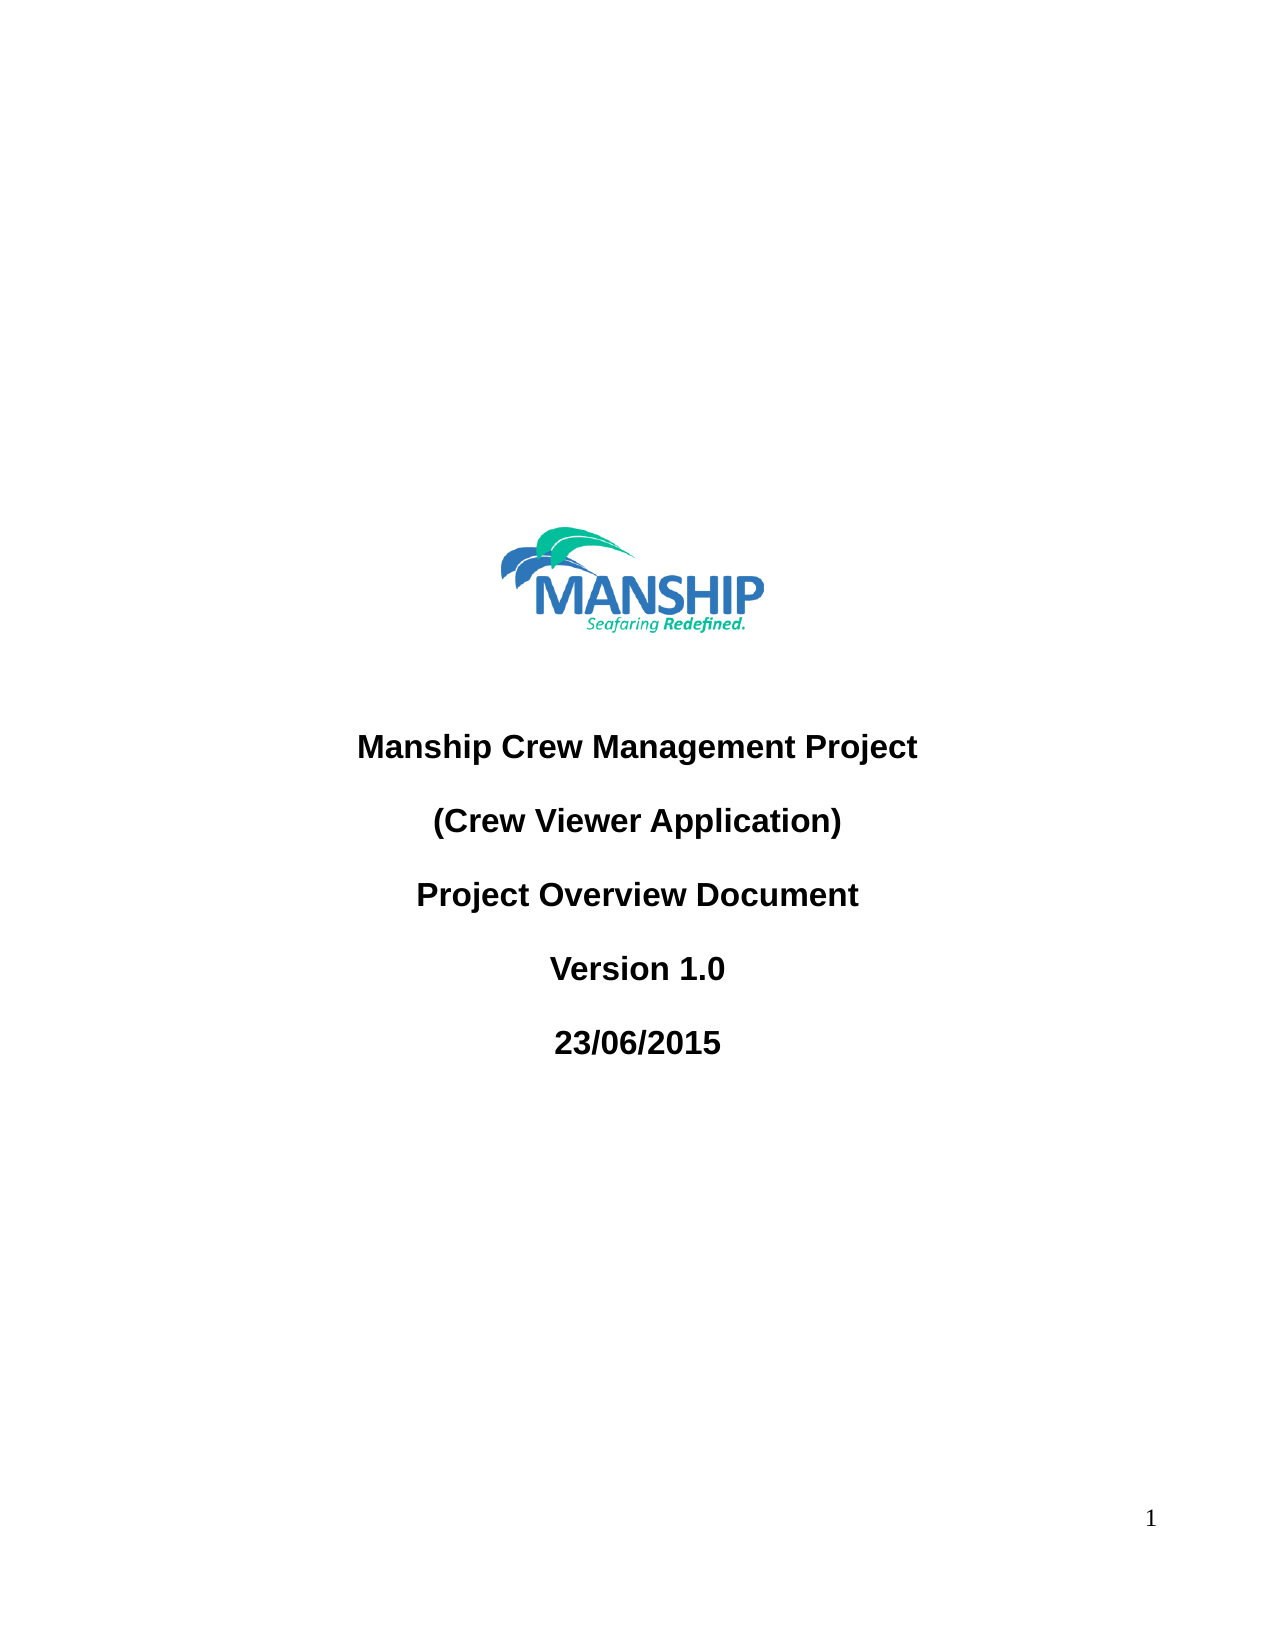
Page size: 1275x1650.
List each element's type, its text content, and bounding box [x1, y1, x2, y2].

text 23/06/2015 [118, 1002, 1157, 1062]
text Project Overview Document [118, 854, 1157, 914]
picture [487, 514, 773, 644]
text (Crew Viewer Application) [118, 781, 1157, 840]
text Manship Crew Management Project [118, 707, 1157, 766]
text Version 1.0 [118, 928, 1157, 988]
